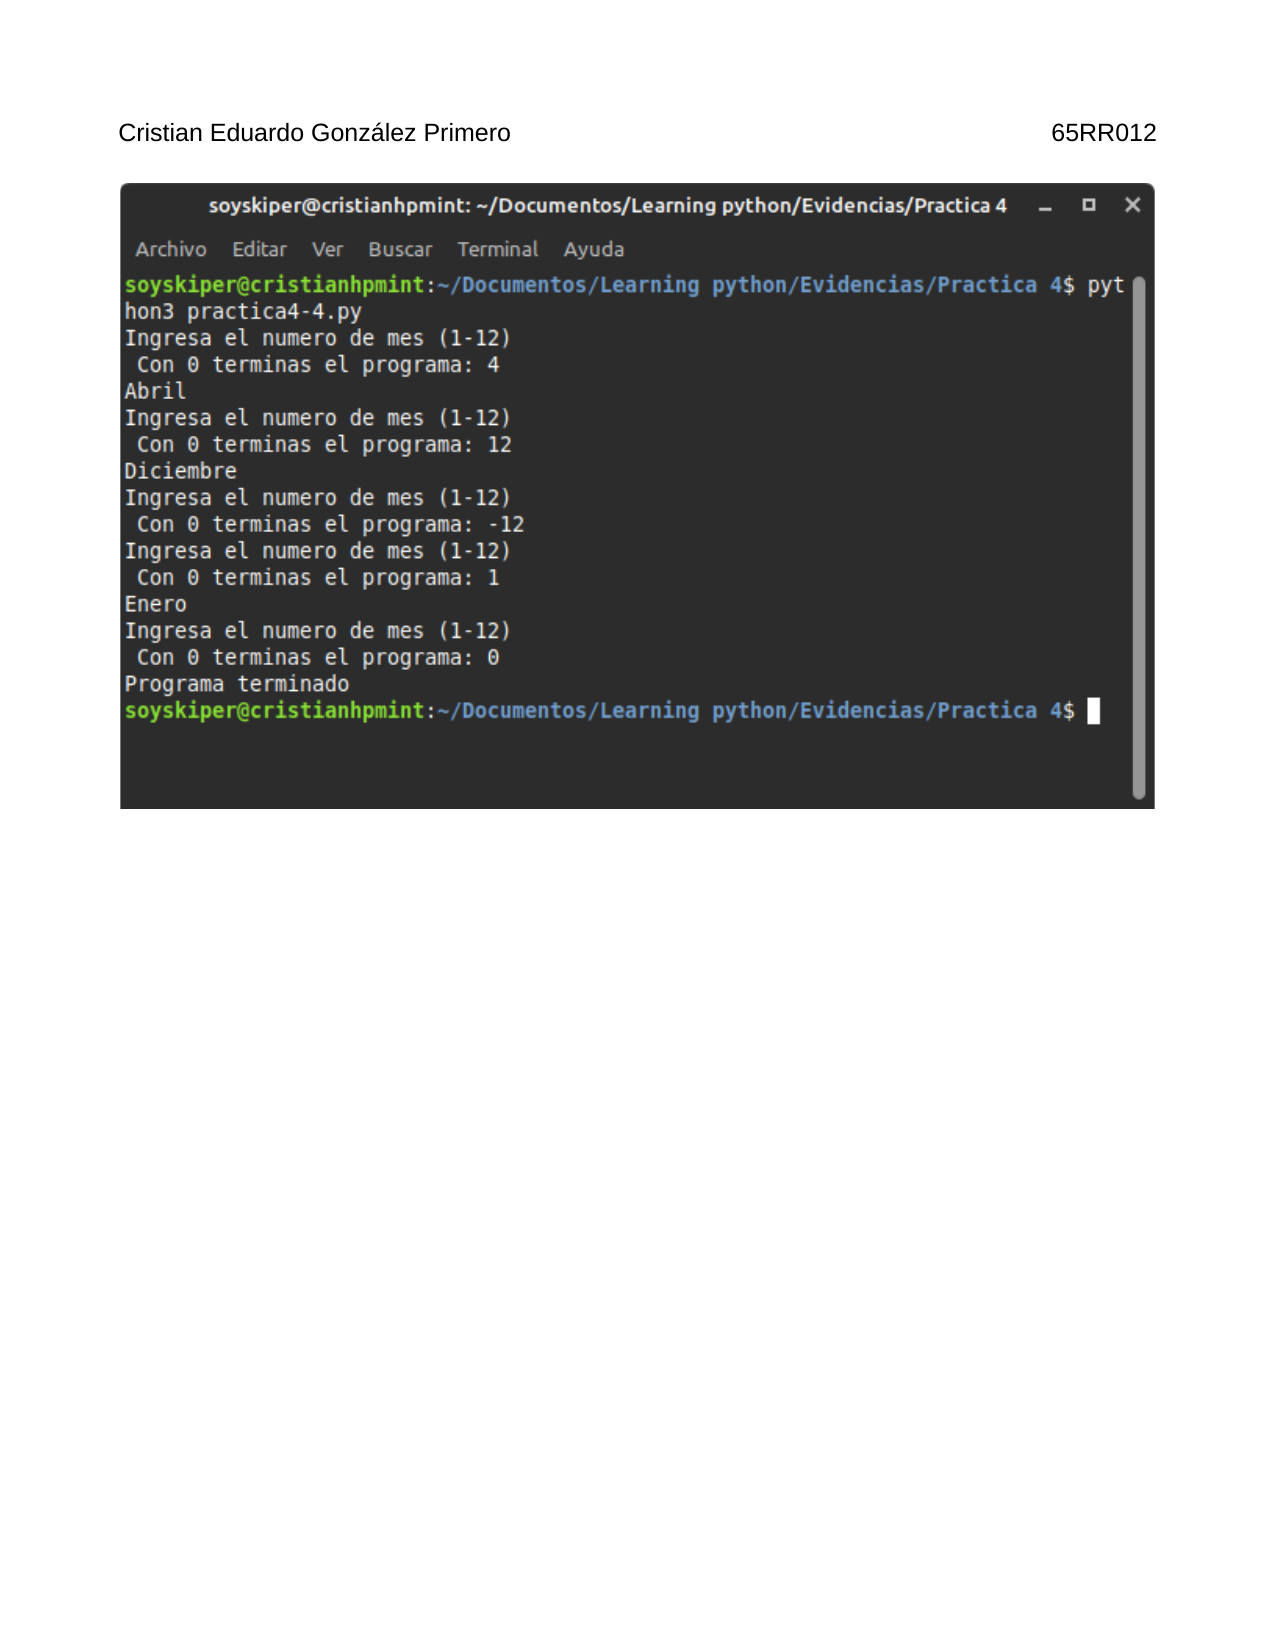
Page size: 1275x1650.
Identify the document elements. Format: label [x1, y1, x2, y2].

picture [120, 183, 1155, 809]
